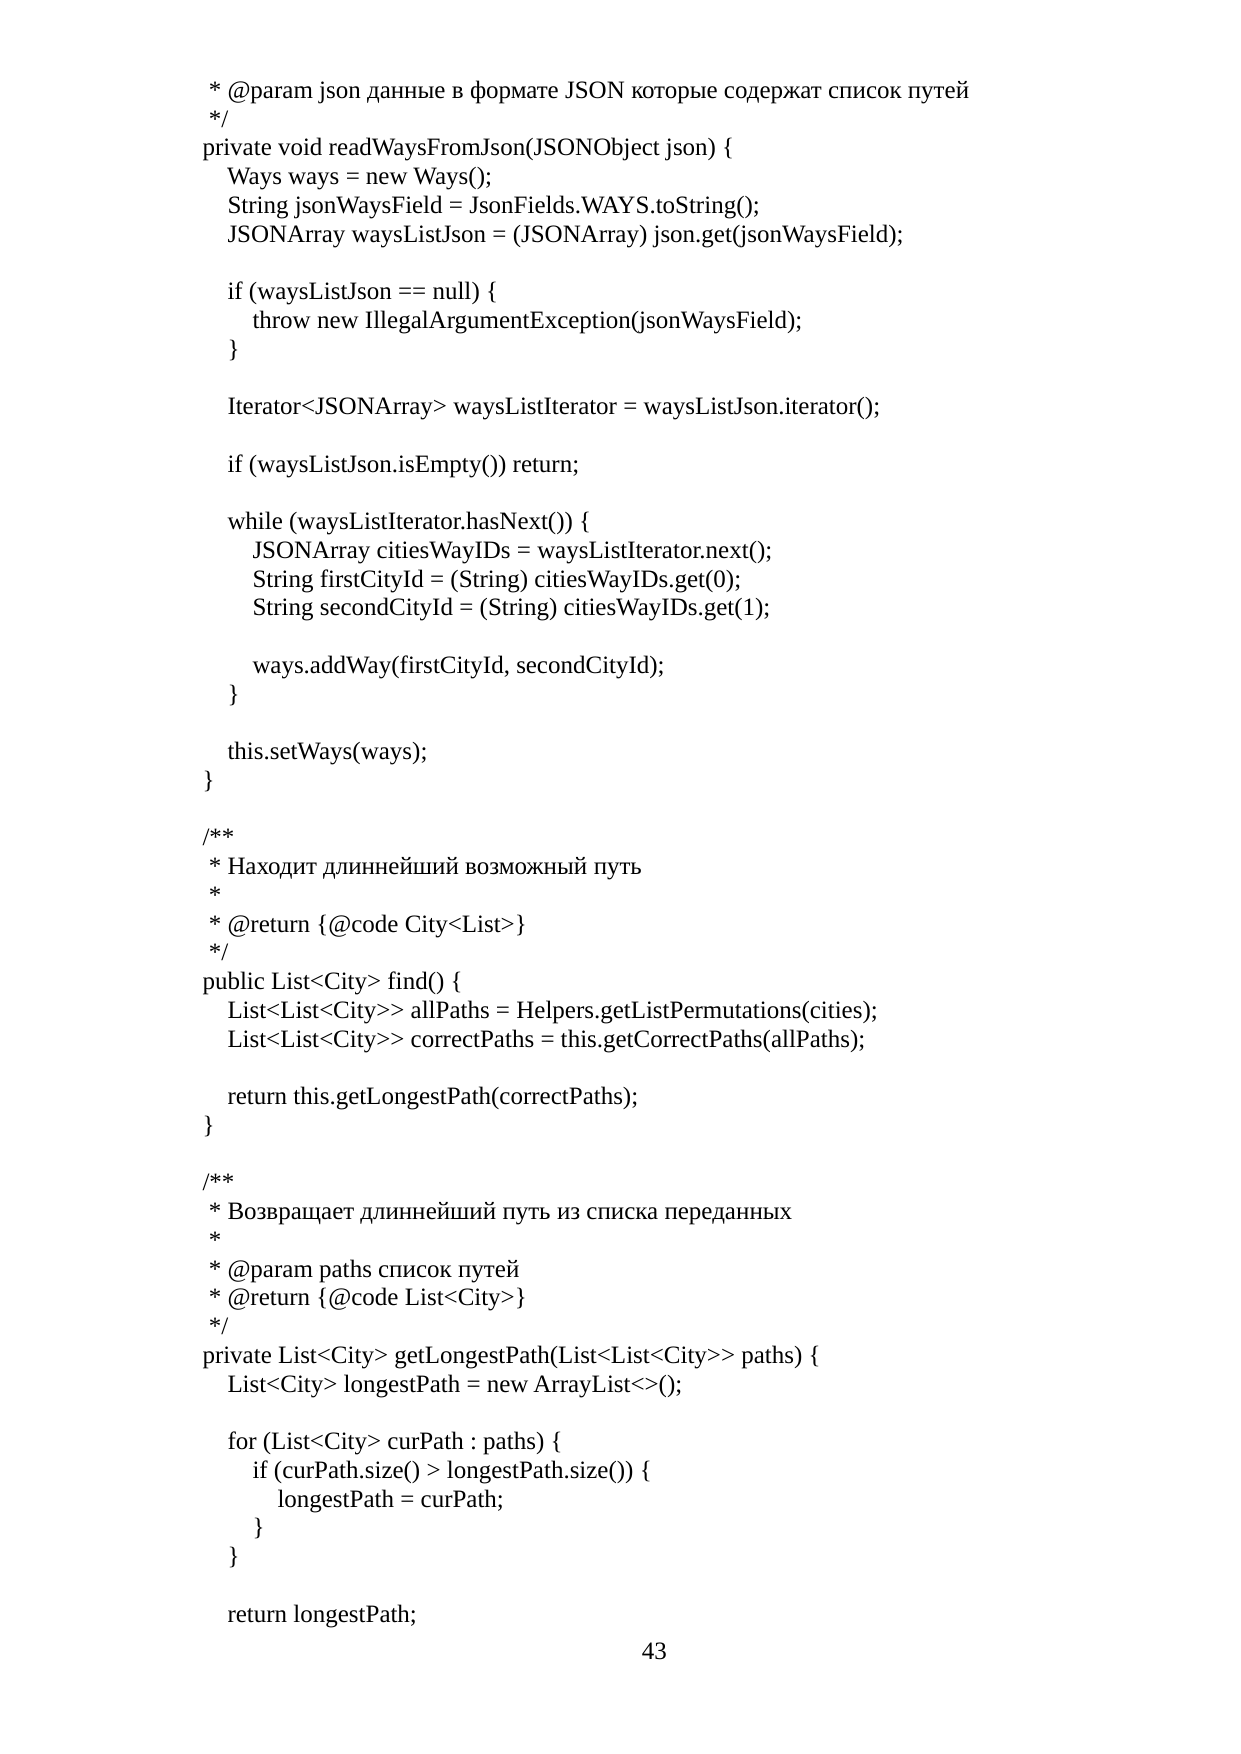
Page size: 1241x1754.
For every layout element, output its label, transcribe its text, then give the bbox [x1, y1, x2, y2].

text * @param json данные в формате JSON которые содержат список путей */ private void readWaysFromJson(JSONObject json) { Ways ways = new Ways(); String jsonWaysField = JsonFields.WAYS.toString(); JSONArray waysListJson = (JSONArray) json.get(jsonWaysField); if (waysListJson == null) { throw new IllegalArgumentException(jsonWaysField); } Iterator<JSONArray> waysListIterator = waysListJson.iterator(); if (waysListJson.isEmpty()) return; while (waysListIterator.hasNext()) { JSONArray citiesWayIDs = waysListIterator.next(); String firstCityId = (String) citiesWayIDs.get(0); String secondCityId = (String) citiesWayIDs.get(1); ways.addWay(firstCityId, secondCityId); } this.setWays(ways); } /** * Находит длиннейший возможный путь * * @return {@code City<List>} */ public List<City> find() { List<List<City>> allPaths = Helpers.getListPermutations(cities); List<List<City>> correctPaths = this.getCorrectPaths(allPaths); return this.getLongestPath(correctPaths); } /** * Возвращает длиннейший путь из списка переданных * * @param paths список путей * @return {@code List<City>} */ private List<City> getLongestPath(List<List<City>> paths) { List<City> longestPath = new ArrayList<>(); for (List<City> curPath : paths) { if (curPath.size() > longestPath.size()) { longestPath = curPath; } } return longestPath; [177, 75, 1152, 1627]
